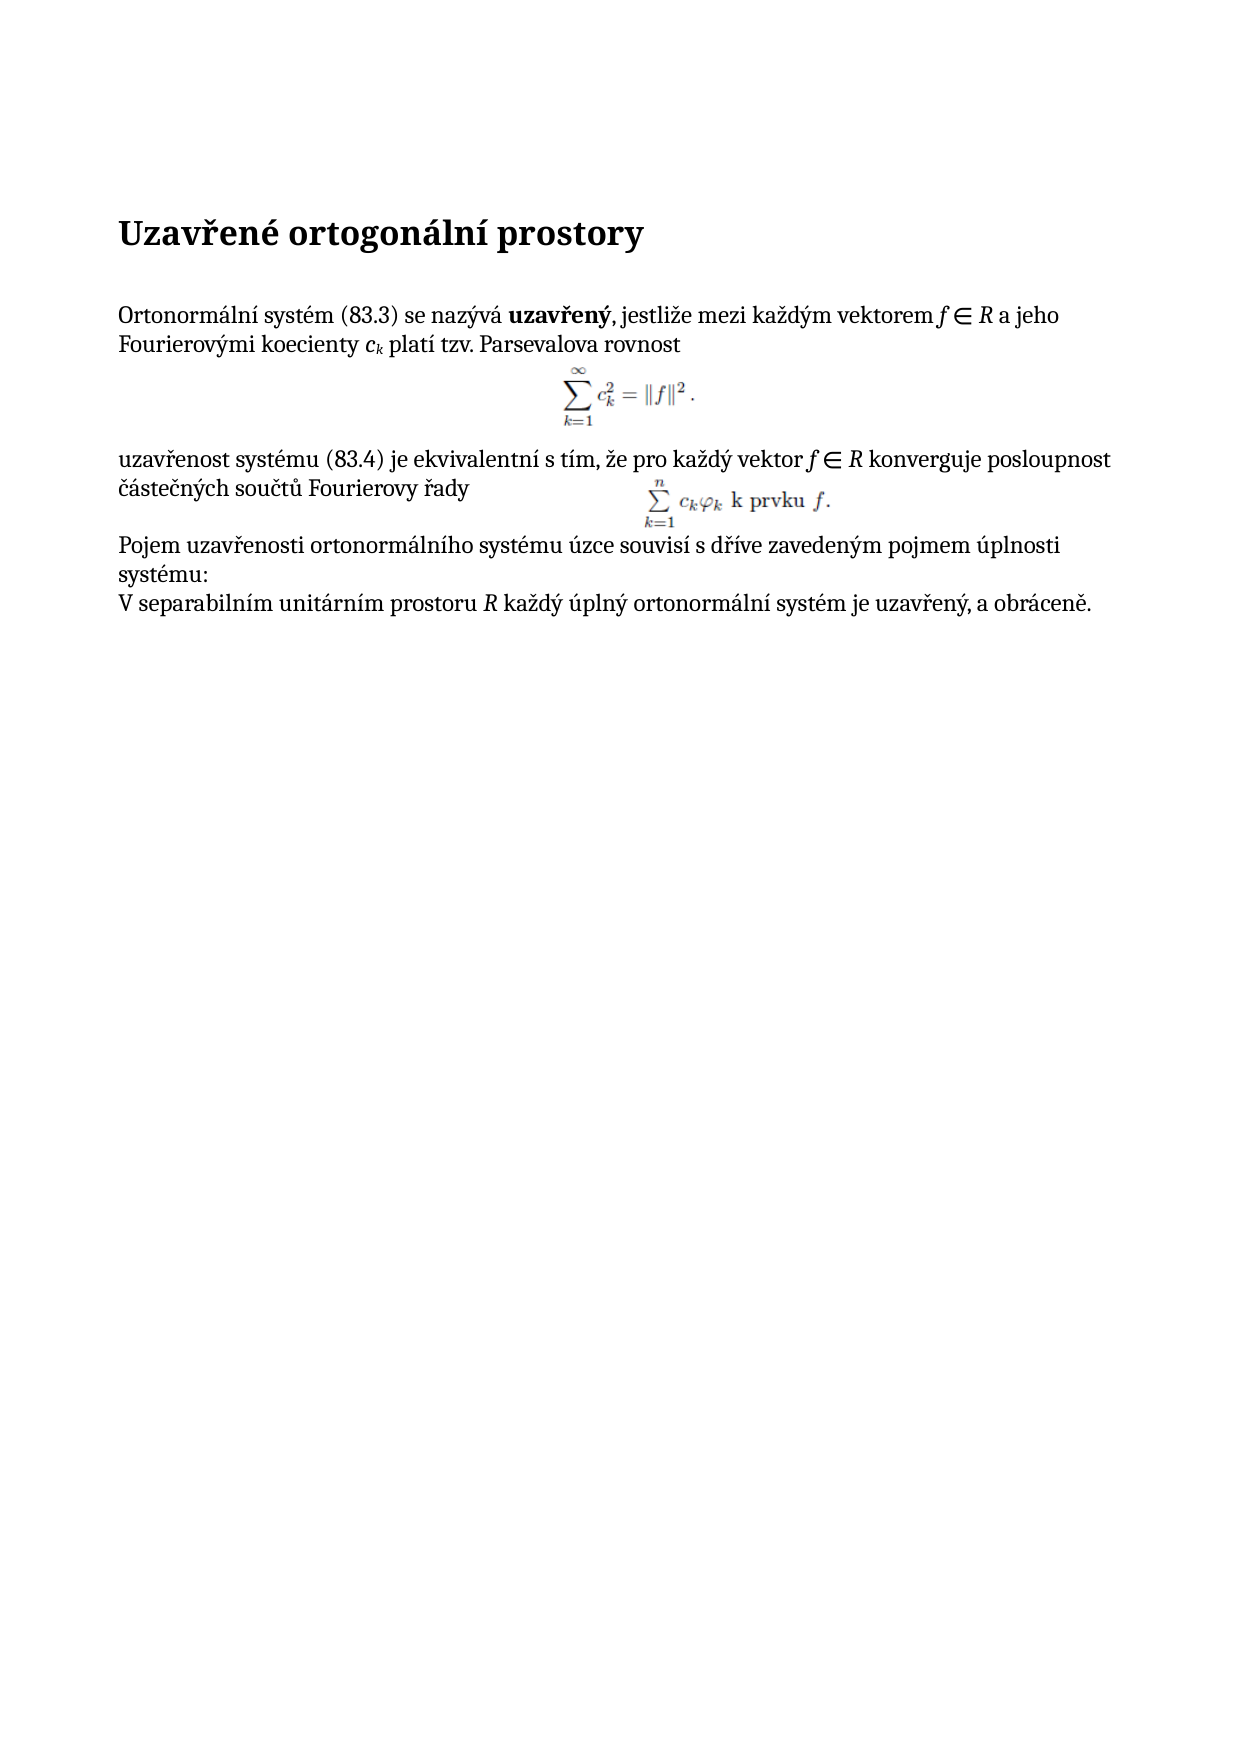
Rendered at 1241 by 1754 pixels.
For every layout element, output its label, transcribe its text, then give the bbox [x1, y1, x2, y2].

text uzavřenost systému (83.4) je ekvivalentní s tím, že pro každý vektor f ∊ R konverguje posloupnost částečných součtů Fourierovy řady [118, 445, 1122, 502]
picture [540, 358, 700, 428]
text Ortonormální systém (83.3) se nazývá uzavřený, jestliže mezi každým vektorem f ∊ R a jeho Fourierovými koecienty ck platí tzv. Parsevalova rovnost [118, 301, 1122, 358]
text V separabilním unitárním prostoru R každý úplný ortonormální systém je uzavřený, a obráceně. [118, 588, 1122, 617]
text Pojem uzavřenosti ortonormálního systému úzce souvisí s dříve zavedeným pojmem úplnosti systému: [118, 531, 1122, 588]
text Uzavřené ortogonální prostory [118, 209, 1122, 255]
